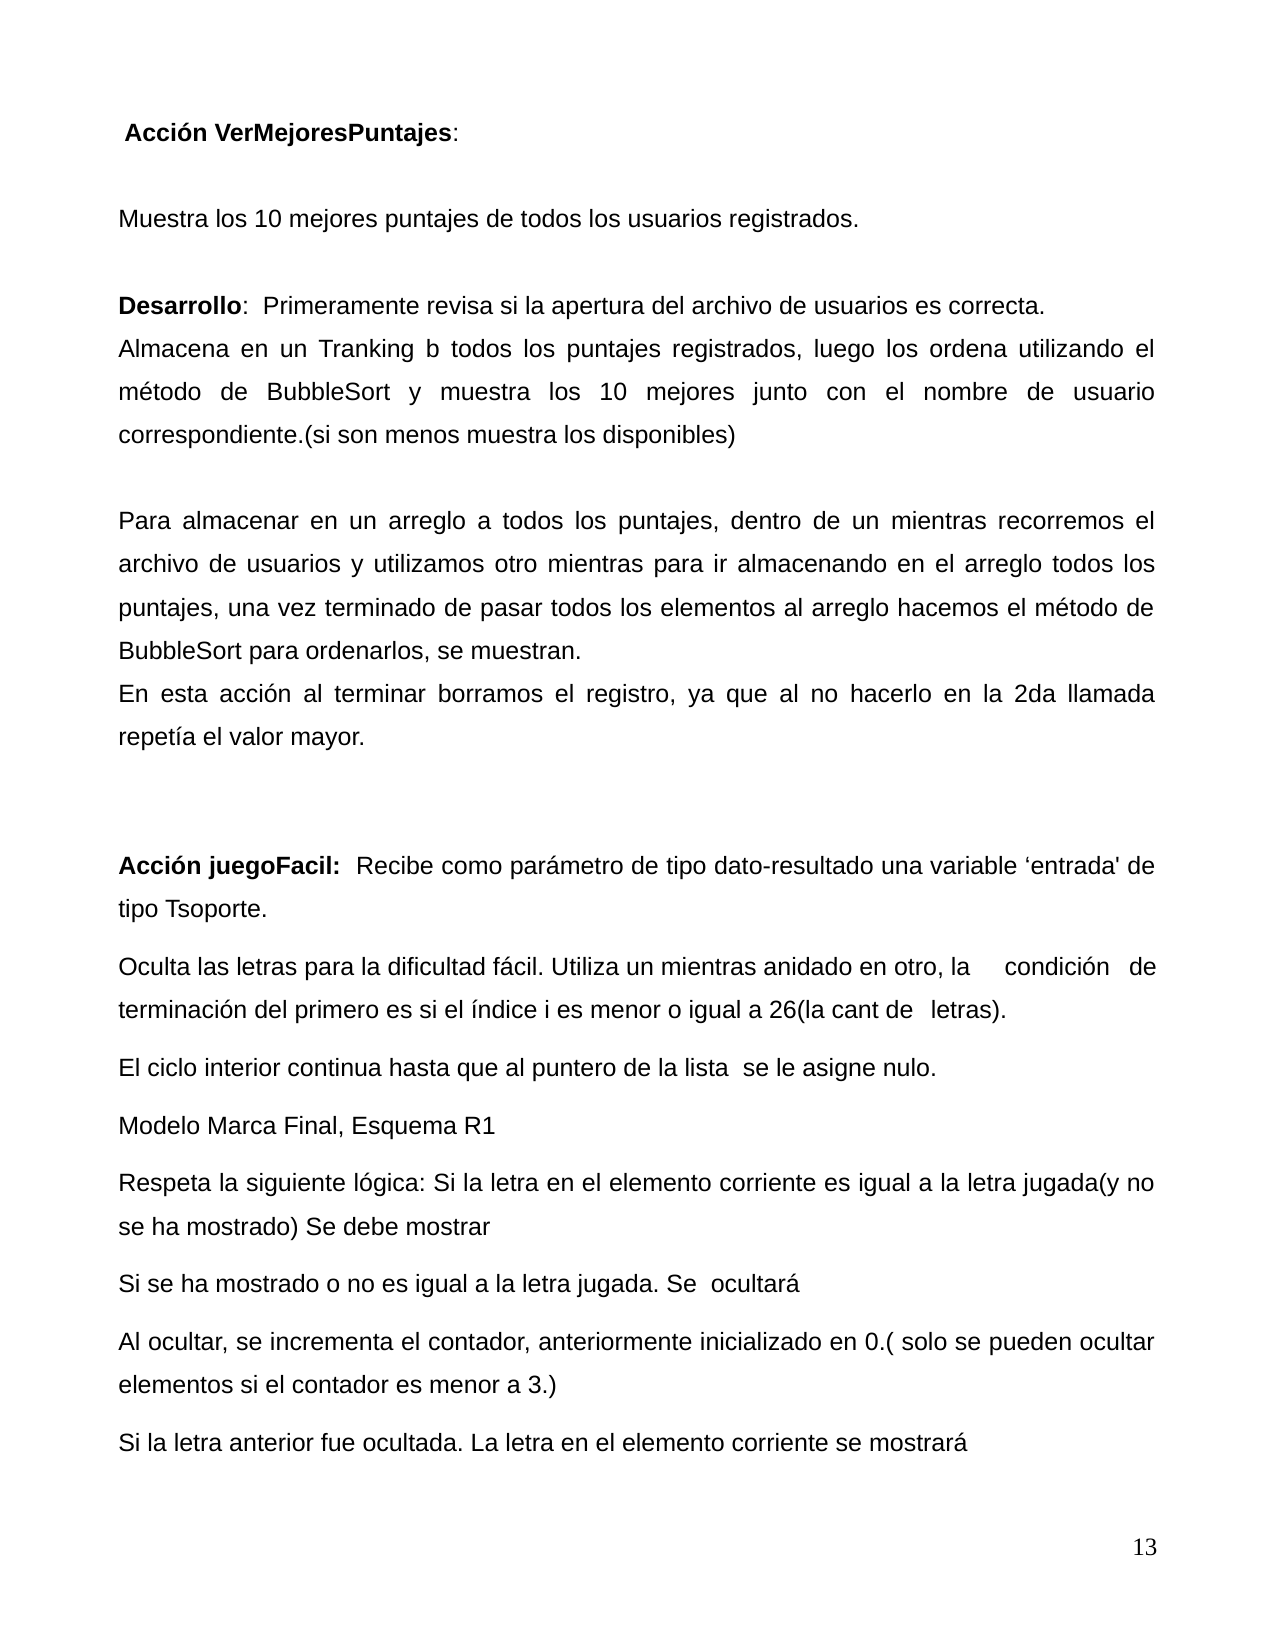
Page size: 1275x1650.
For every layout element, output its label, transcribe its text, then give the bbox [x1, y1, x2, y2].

text Desarrollo: Primeramente revisa si la apertura del archivo de usuarios es correcta. [118, 291, 1157, 319]
text Acción VerMejoresPuntajes: [118, 118, 1157, 147]
text Si la letra anterior fue ocultada. La letra en el elemento corriente se mostrará [118, 1428, 1157, 1456]
text Al ocultar, se incrementa el contador, anteriormente inicializado en 0.( solo se pueden ocultar elementos si el contador es menor a 3.) [118, 1327, 1157, 1399]
text Oculta las letras para la dificultad fácil. Utiliza un mientras anidado en otro, la condición de terminación del primero es si el índice i es menor o igual a 26(la cant de letras). [118, 952, 1157, 1024]
text En esta acción al terminar borramos el registro, ya que al no hacerlo en la 2da llamada repetía el valor mayor. [118, 679, 1157, 751]
text Acción juegoFacil: Recibe como parámetro de tipo dato-resultado una variable ‘entrada' de tipo Tsoporte. [118, 851, 1157, 923]
text Muestra los 10 mejores puntajes de todos los usuarios registrados. [118, 204, 1157, 233]
text Respeta la siguiente lógica: Si la letra en el elemento corriente es igual a la letra jugada(y no se ha mostrado) Se debe mostrar [118, 1168, 1157, 1240]
text Modelo Marca Final, Esquema R1 [118, 1111, 1157, 1139]
text Almacena en un Tranking b todos los puntajes registrados, luego los ordena utilizando el método de BubbleSort y muestra los 10 mejores junto con el nombre de usuario correspondiente.(si son menos muestra los disponibles) [118, 334, 1157, 449]
text Para almacenar en un arreglo a todos los puntajes, dentro de un mientras recorremos el archivo de usuarios y utilizamos otro mientras para ir almacenando en el arreglo todos los puntajes, una vez terminado de pasar todos los elementos al arreglo hacemos el método de BubbleSort para ordenarlos, se muestran. [118, 506, 1157, 664]
text El ciclo interior continua hasta que al puntero de la lista se le asigne nulo. [118, 1053, 1157, 1082]
text Si se ha mostrado o no es igual a la letra jugada. Se ocultará [118, 1269, 1157, 1298]
